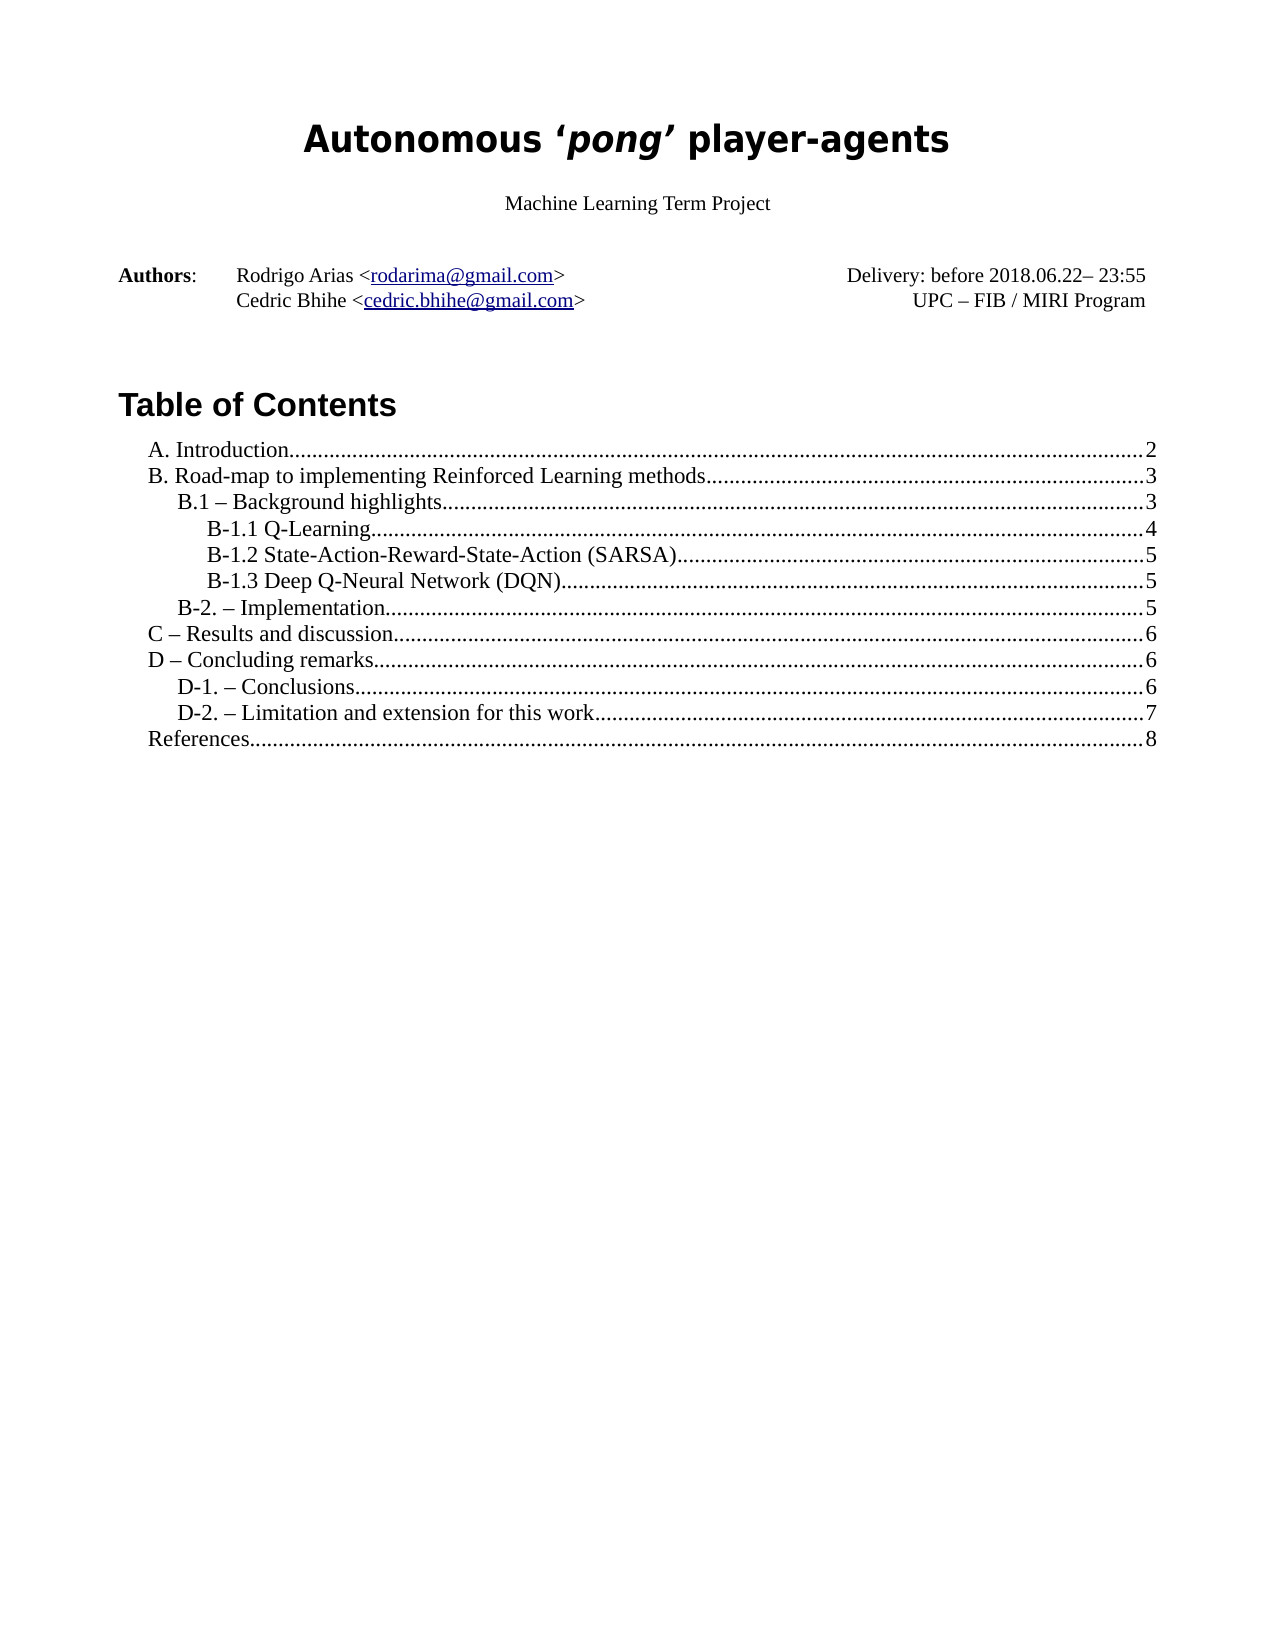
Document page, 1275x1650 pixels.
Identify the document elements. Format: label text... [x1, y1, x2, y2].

text B-2. – Implementation 5 [177, 594, 1157, 620]
text Machine Learning Term Project [118, 191, 1157, 215]
text B-1.3 Deep Q-Neural Network (DQN) 5 [207, 567, 1157, 594]
text Authors: Rodrigo Arias <rodarima@gmail.com> Delivery: before 2018.06.22– 23:55 [118, 263, 1157, 287]
text References 8 [148, 726, 1157, 752]
text D-1. – Conclusions 6 [177, 673, 1157, 699]
text A. Introduction 2 [148, 436, 1157, 462]
text D – Concluding remarks 6 [148, 646, 1157, 673]
text B.1 – Background highlights 3 [177, 488, 1157, 515]
text B-1.2 State-Action-Reward-State-Action (SARSA) 5 [207, 541, 1157, 567]
text B. Road-map to implementing Reinforced Learning methods 3 [148, 462, 1157, 488]
text Cedric Bhihe <cedric.bhihe@gmail.com> UPC – FIB / MIRI Program [118, 287, 1157, 312]
subtitle Table of Contents [118, 385, 1157, 423]
text B-1.1 Q-Learning 4 [207, 515, 1157, 541]
text D-2. – Limitation and extension for this work 7 [177, 699, 1157, 726]
text C – Results and discussion 6 [148, 620, 1157, 646]
